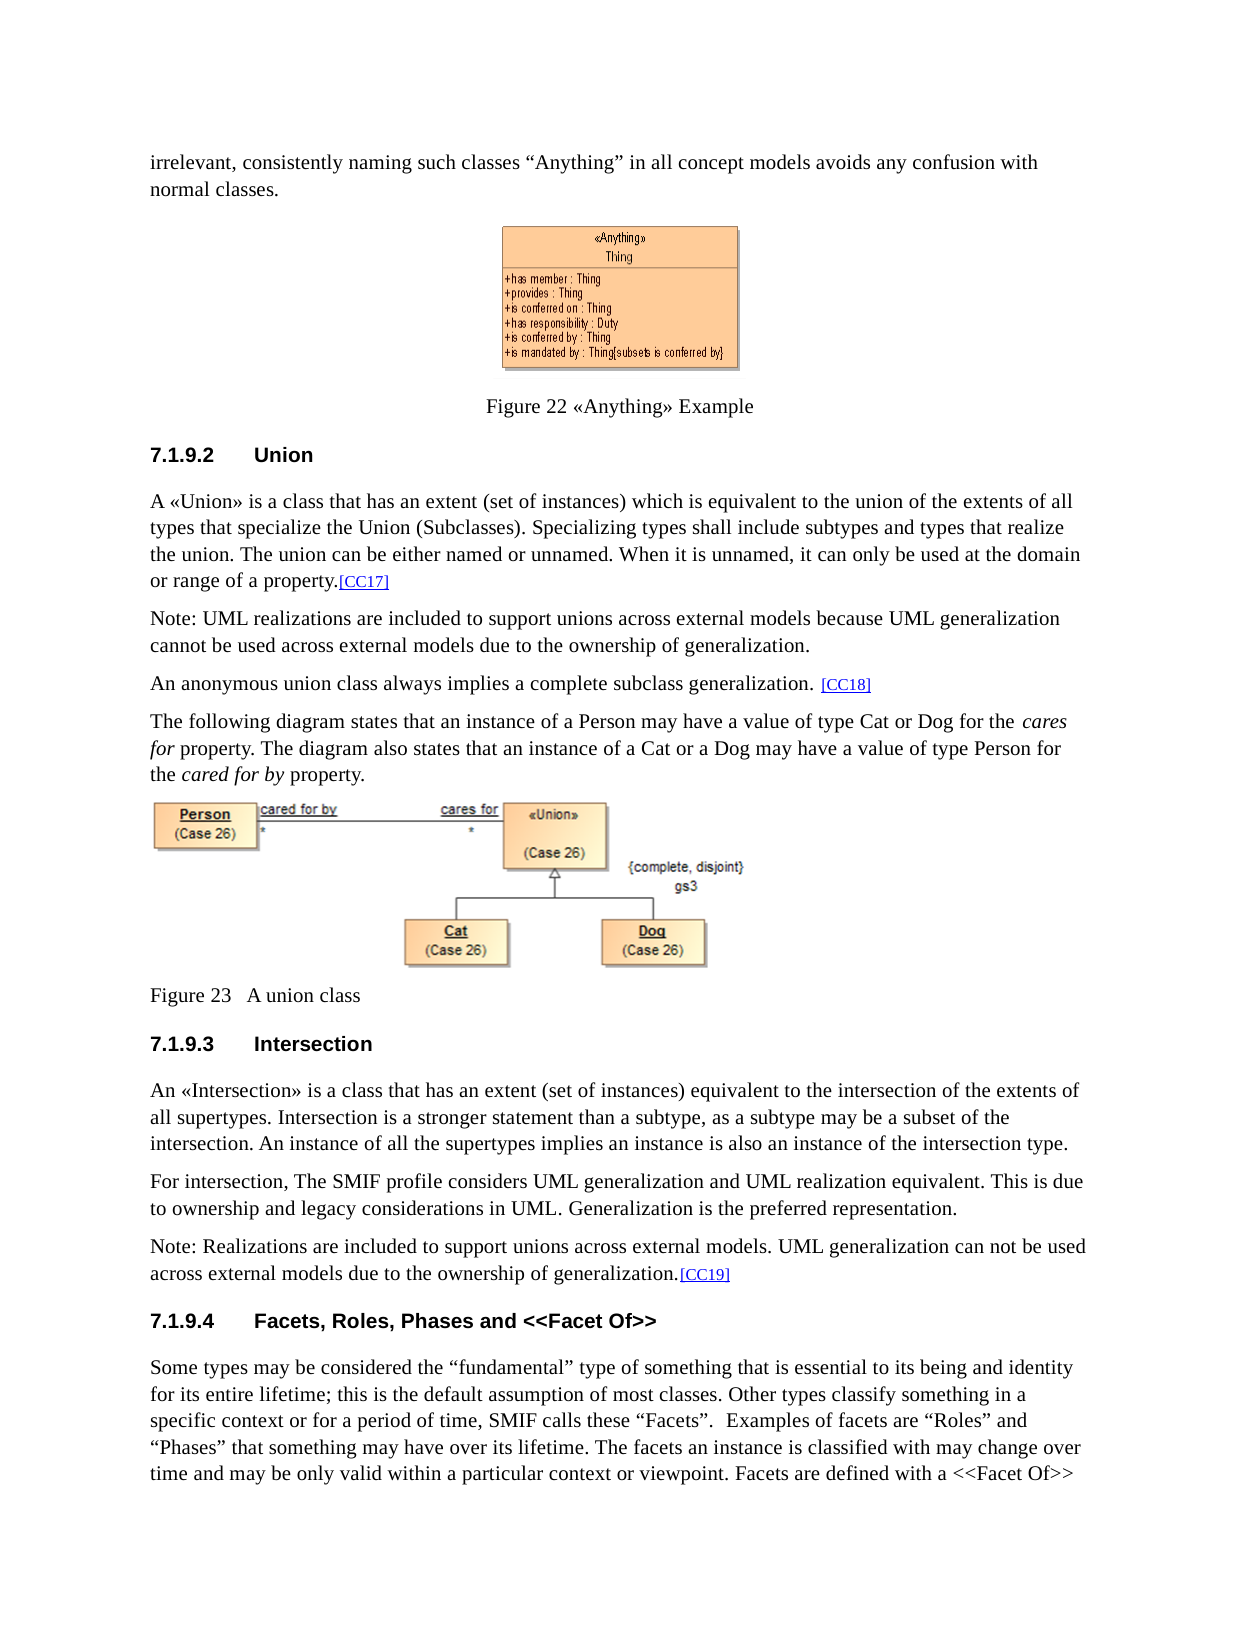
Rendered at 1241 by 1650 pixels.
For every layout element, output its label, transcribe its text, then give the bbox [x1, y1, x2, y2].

text The following diagram states that an instance of a Person may have a value of type Cat or Dog for the cares for property. The diagram also states that an instance of a Cat or a Dog may have a value of type Person for the cared for by property. [150, 709, 1090, 786]
text Figure 22 «Anything» Example [150, 394, 1090, 418]
text A «Union» is a class that has an extent (set of instances) which is equivalent to the union of the extents of all types that specialize the Union (Subclasses). Specializing types shall include subtypes and types that realize the union. The union can be either named or unnamed. When it is unnamed, it can only be used at the domain or range of a property.[CC17] [150, 489, 1090, 592]
subtitle Facets, Roles, Phases and <<Facet Of>> [150, 1309, 1090, 1333]
picture [493, 214, 747, 380]
picture [150, 800, 746, 969]
text Note: Realizations are included to support unions across external models. UML generalization can not be used across external models due to the ownership of generalization.[CC19] [150, 1234, 1090, 1284]
text An «Intersection» is a class that has an extent (set of instances) equivalent to the intersection of the extents of all supertypes. Intersection is a stronger statement than a subtype, as a subtype may be a subset of the intersection. An instance of all the supertypes implies an instance is also an instance of the intersection type. [150, 1078, 1090, 1155]
text An anonymous union class always implies a complete subclass generalization. [CC18] [150, 671, 1090, 695]
text Some types may be considered the “fundamental” type of something that is essential to its being and identity for its entire lifetime; this is the default assumption of most classes. Other types classify something in a specific context or for a period of time, SMIF calls these “Facets”. Examples of facets are “Roles” and “Phases” that something may have over its lifetime. The facets an instance is classified with may change over time and may be only valid within a particular context or viewpoint. Facets are defined with a <<Facet Of>> [150, 1355, 1090, 1485]
text For intersection, The SMIF profile considers UML generalization and UML realization equivalent. This is due to ownership and legacy considerations in UML. Generalization is the preferred representation. [150, 1169, 1090, 1220]
subtitle Union [150, 443, 1090, 467]
text Figure 23 A union class [150, 983, 1090, 1007]
text irrelevant, consistently naming such classes “Anything” in all concept models avoids any confusion with normal classes. [150, 150, 1090, 201]
text Note: UML realizations are included to support unions across external models because UML generalization cannot be used across external models due to the ownership of generalization. [150, 606, 1090, 657]
subtitle Intersection [150, 1032, 1090, 1056]
